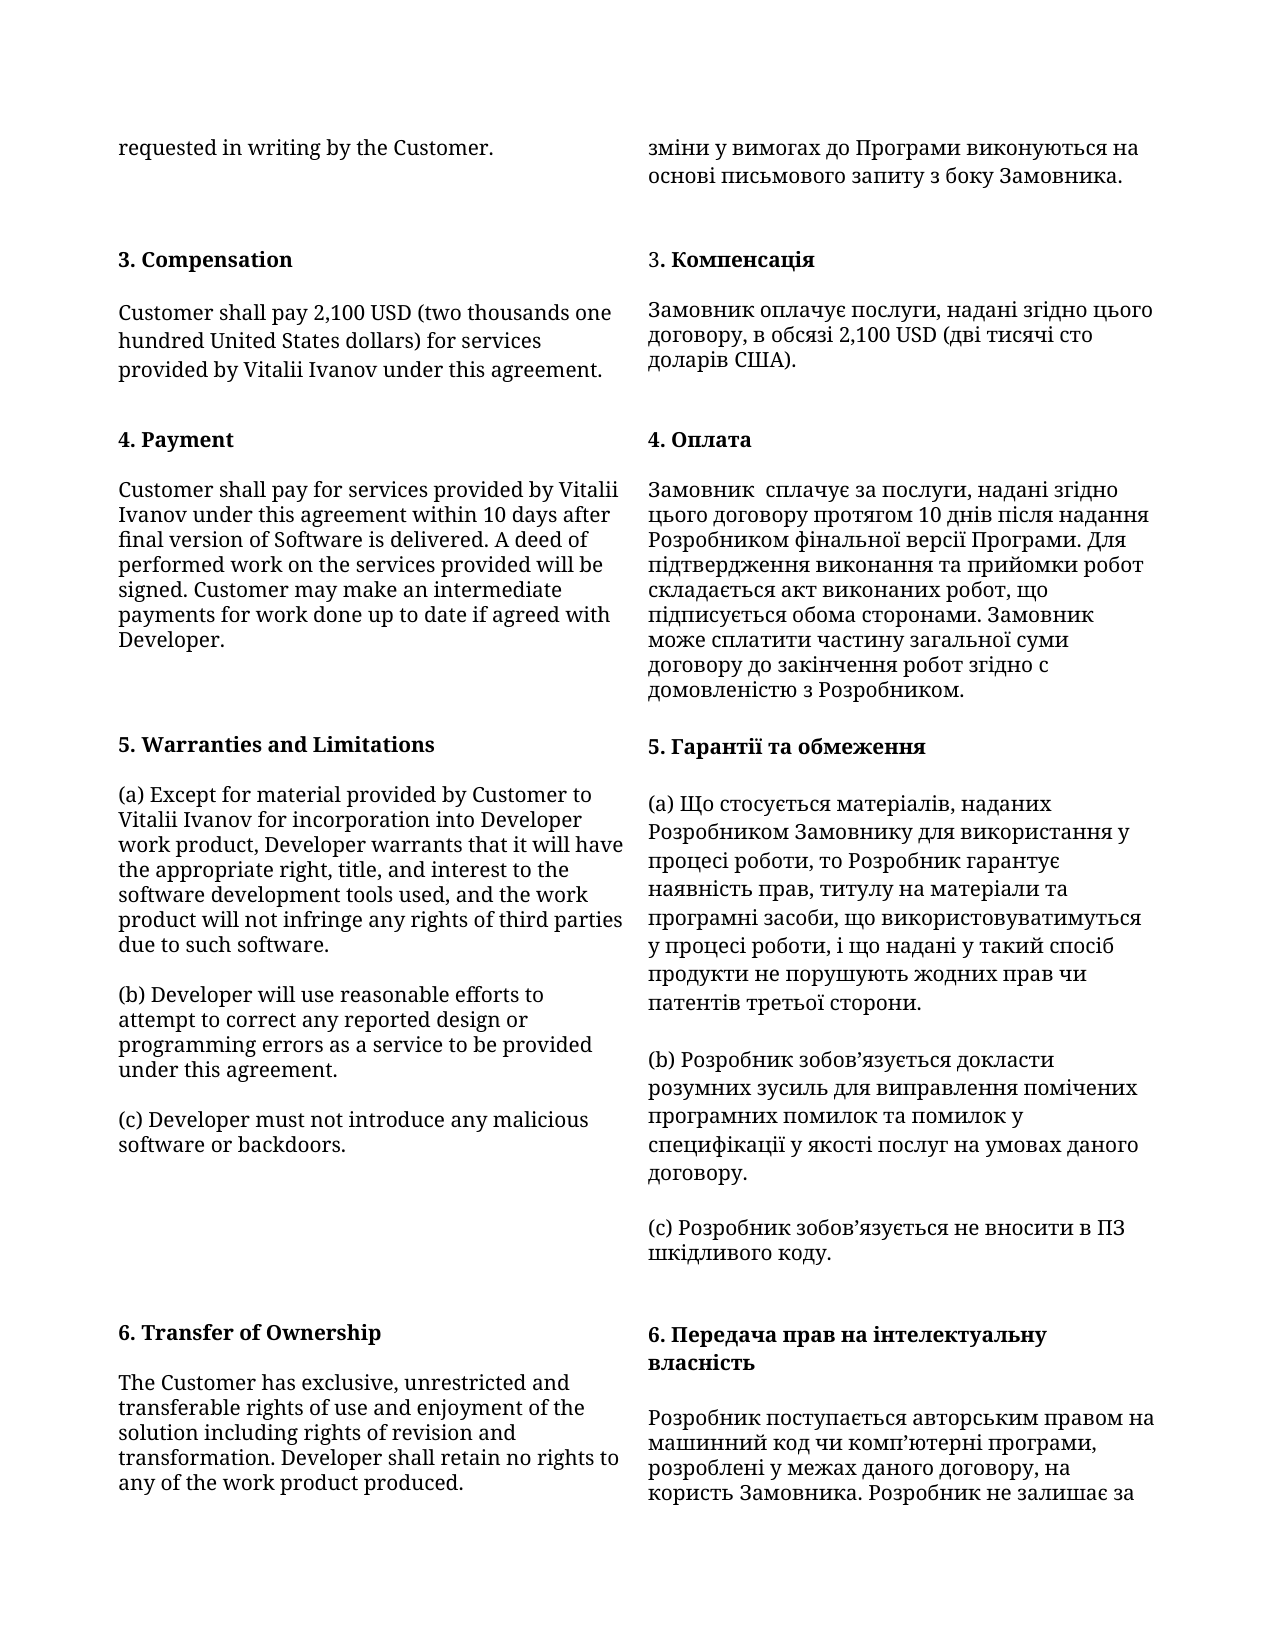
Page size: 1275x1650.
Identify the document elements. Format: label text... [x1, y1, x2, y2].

table_cell 6. Передача прав на інтелектуальну власність Розробник поступається авторським правом на машинний код чи комп’ютерні програми, розроблені у межах даного договору, на користь Замовника. Розробник не залишає за [637, 1305, 1167, 1520]
table_cell 3. Compensation Customer shall pay 2,100 USD (two thousands one hundred United States dollars) for services provided by Vitalii Ivanov under this agreement. [107, 233, 637, 413]
table_cell requested in writing by the Customer. [107, 118, 637, 233]
table_cell 5. Warranties and Limitations (a) Except for material provided by Customer to Vitalii Ivanov for incorporation into Developer work product, Developer warrants that it will have the appropriate right, title, and interest to the software development tools used, and the work product will not infringe any rights of third parties due to such software. (b) Developer will use reasonable efforts to attempt to correct any reported design or programming errors as a service to be provided under this agreement. (c) Developer must not introduce any malicious software or backdoors. [107, 717, 637, 1305]
table_cell 4. Payment Customer shall pay for services provided by Vitalii Ivanov under this agreement within 10 days after final version of Software is delivered. A deed of performed work on the services provided will be signed. Customer may make an intermediate payments for work done up to date if agreed with Developer. [107, 413, 637, 717]
table_cell 3. Компенсація Замовник оплачує послуги, надані згідно цього договору, в обсязі 2,100 USD (дві тисячі сто доларів США). [637, 233, 1167, 413]
table_cell 6. Transfer of Ownership The Customer has exclusive, unrestricted and transferable rights of use and enjoyment of the solution including rights of revision and transformation. Developer shall retain no rights to any of the work product produced. [107, 1305, 637, 1520]
table_cell 5. Гарантії та обмеження (a) Що стосується матеріалів, наданих Розробником Замовнику для використання у процесі роботи, то Розробник гарантує наявність прав, титулу на матеріали та програмні засоби, що використовуватимуться у процесі роботи, і що надані у такий спосіб продукти не порушують жодних прав чи патентів третьої сторони. (b) Розробник зобов’язується докласти розумних зусиль для виправлення помічених програмних помилок та помилок у специфікації у якості послуг на умовах даного договору. (c) Розробник зобов’язується не вносити в ПЗ шкідливого коду. [637, 717, 1167, 1305]
table_cell 4. Оплата Замовник сплачує за послуги, надані згідно цього договору протягом 10 днів після надання Розробником фінальної версії Програми. Для підтвердження виконання та прийомки робот складається акт виконаних робот, що підписується обома сторонами. Замовник може сплатити частину загальної суми договору до закінчення робот згідно с домовленістю з Розробником. [637, 413, 1167, 717]
table_cell зміни у вимогах до Програми виконуються на основі письмового запиту з боку Замовника. [637, 118, 1167, 233]
